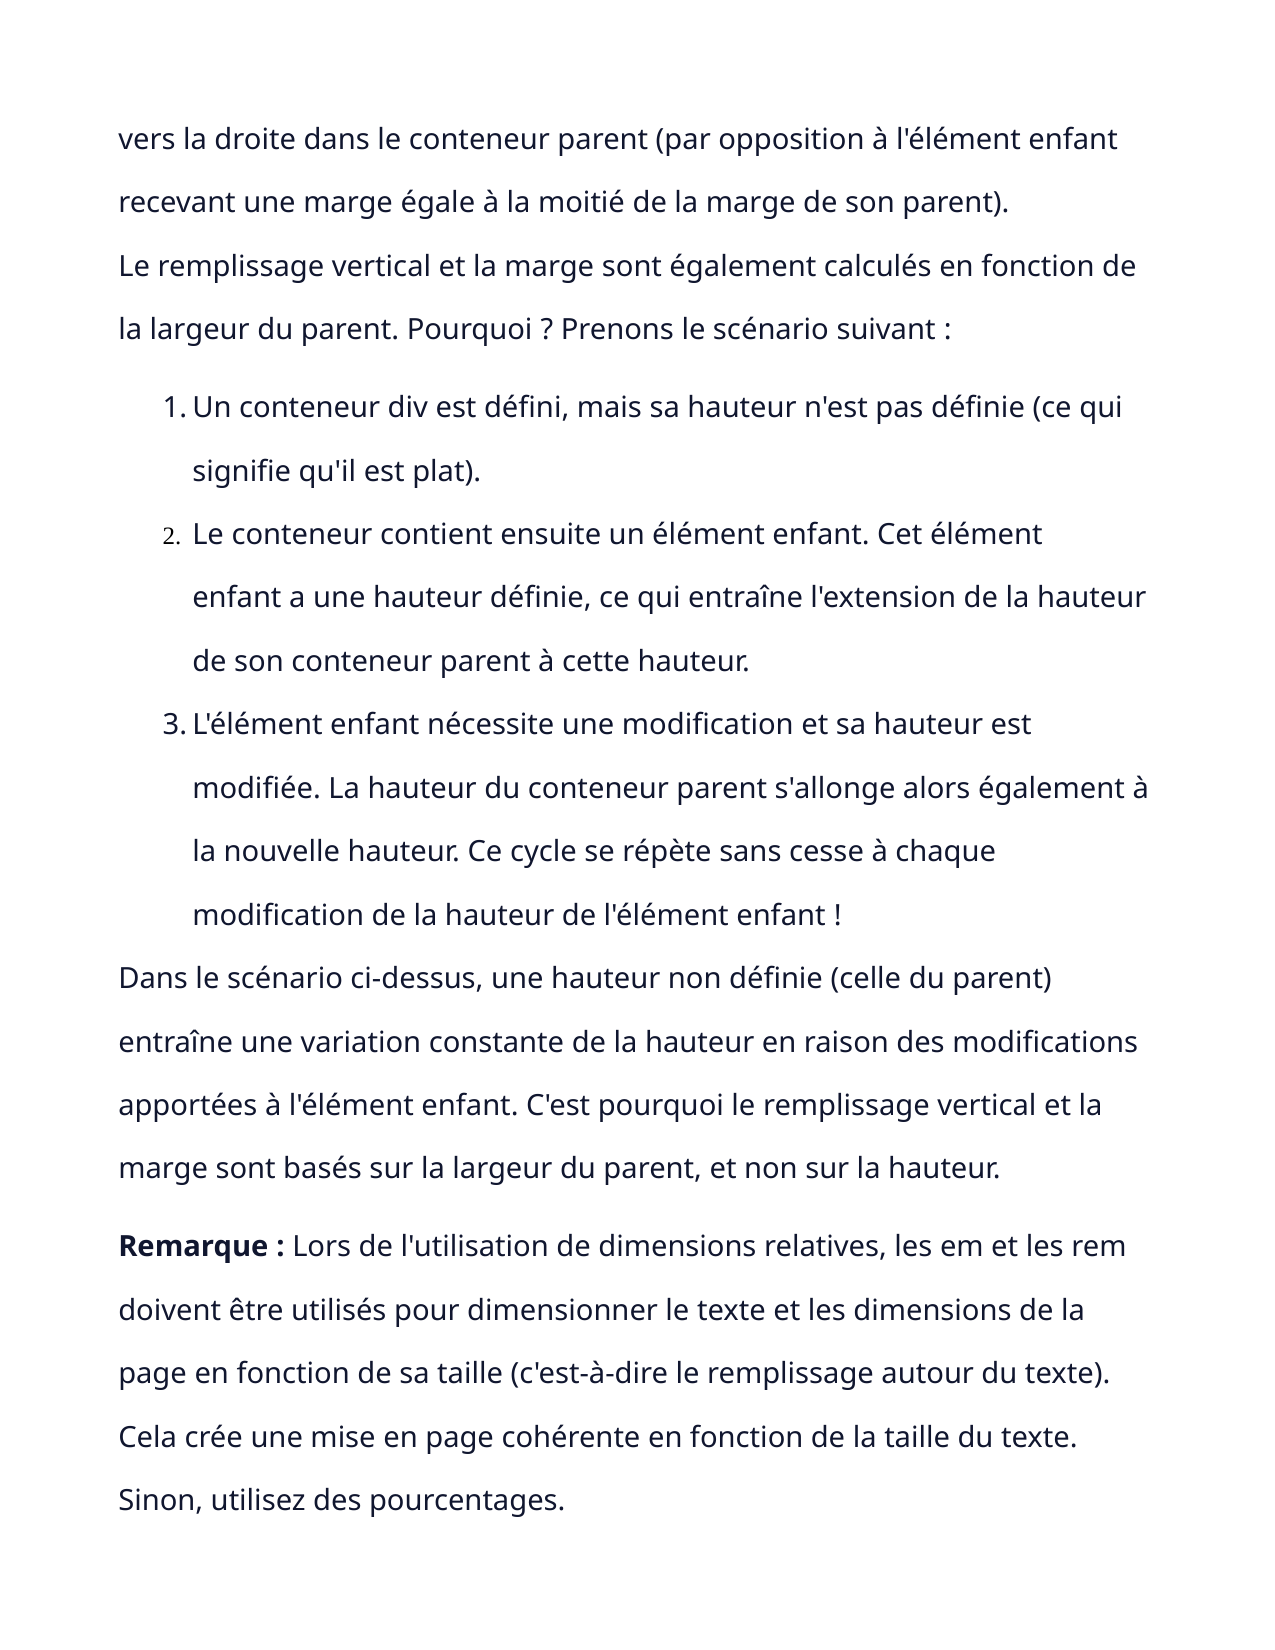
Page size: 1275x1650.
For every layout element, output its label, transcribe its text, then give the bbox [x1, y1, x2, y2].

text vers la droite dans le conteneur parent (par opposition à l'élément enfant recevant une marge égale à la moitié de la marge de son parent). [118, 118, 1157, 221]
list Un conteneur div est défini, mais sa hauteur n'est pas définie (ce qui signifie qu'il est plat). [162, 386, 1157, 489]
text Le remplissage vertical et la marge sont également calculés en fonction de la largeur du parent. Pourquoi ? Prenons le scénario suivant : [118, 245, 1157, 348]
text Dans le scénario ci-dessus, une hauteur non définie (celle du parent) entraîne une variation constante de la hauteur en raison des modifications apportées à l'élément enfant. C'est pourquoi le remplissage vertical et la marge sont basés sur la largeur du parent, et non sur la hauteur. [118, 957, 1157, 1187]
list L'élément enfant nécessite une modification et sa hauteur est modifiée. La hauteur du conteneur parent s'allonge alors également à la nouvelle hauteur. Ce cycle se répète sans cesse à chaque modification de la hauteur de l'élément enfant ! [162, 704, 1157, 934]
text Remarque : Lors de l'utilisation de dimensions relatives, les em et les rem doivent être utilisés pour dimensionner le texte et les dimensions de la page en fonction de sa taille (c'est-à-dire le remplissage autour du texte). Cela crée une mise en page cohérente en fonction de la taille du texte. Sinon, utilisez des pourcentages. [118, 1226, 1157, 1519]
list Le conteneur contient ensuite un élément enfant. Cet élément enfant a une hauteur définie, ce qui entraîne l'extension de la hauteur de son conteneur parent à cette hauteur. [162, 513, 1157, 680]
